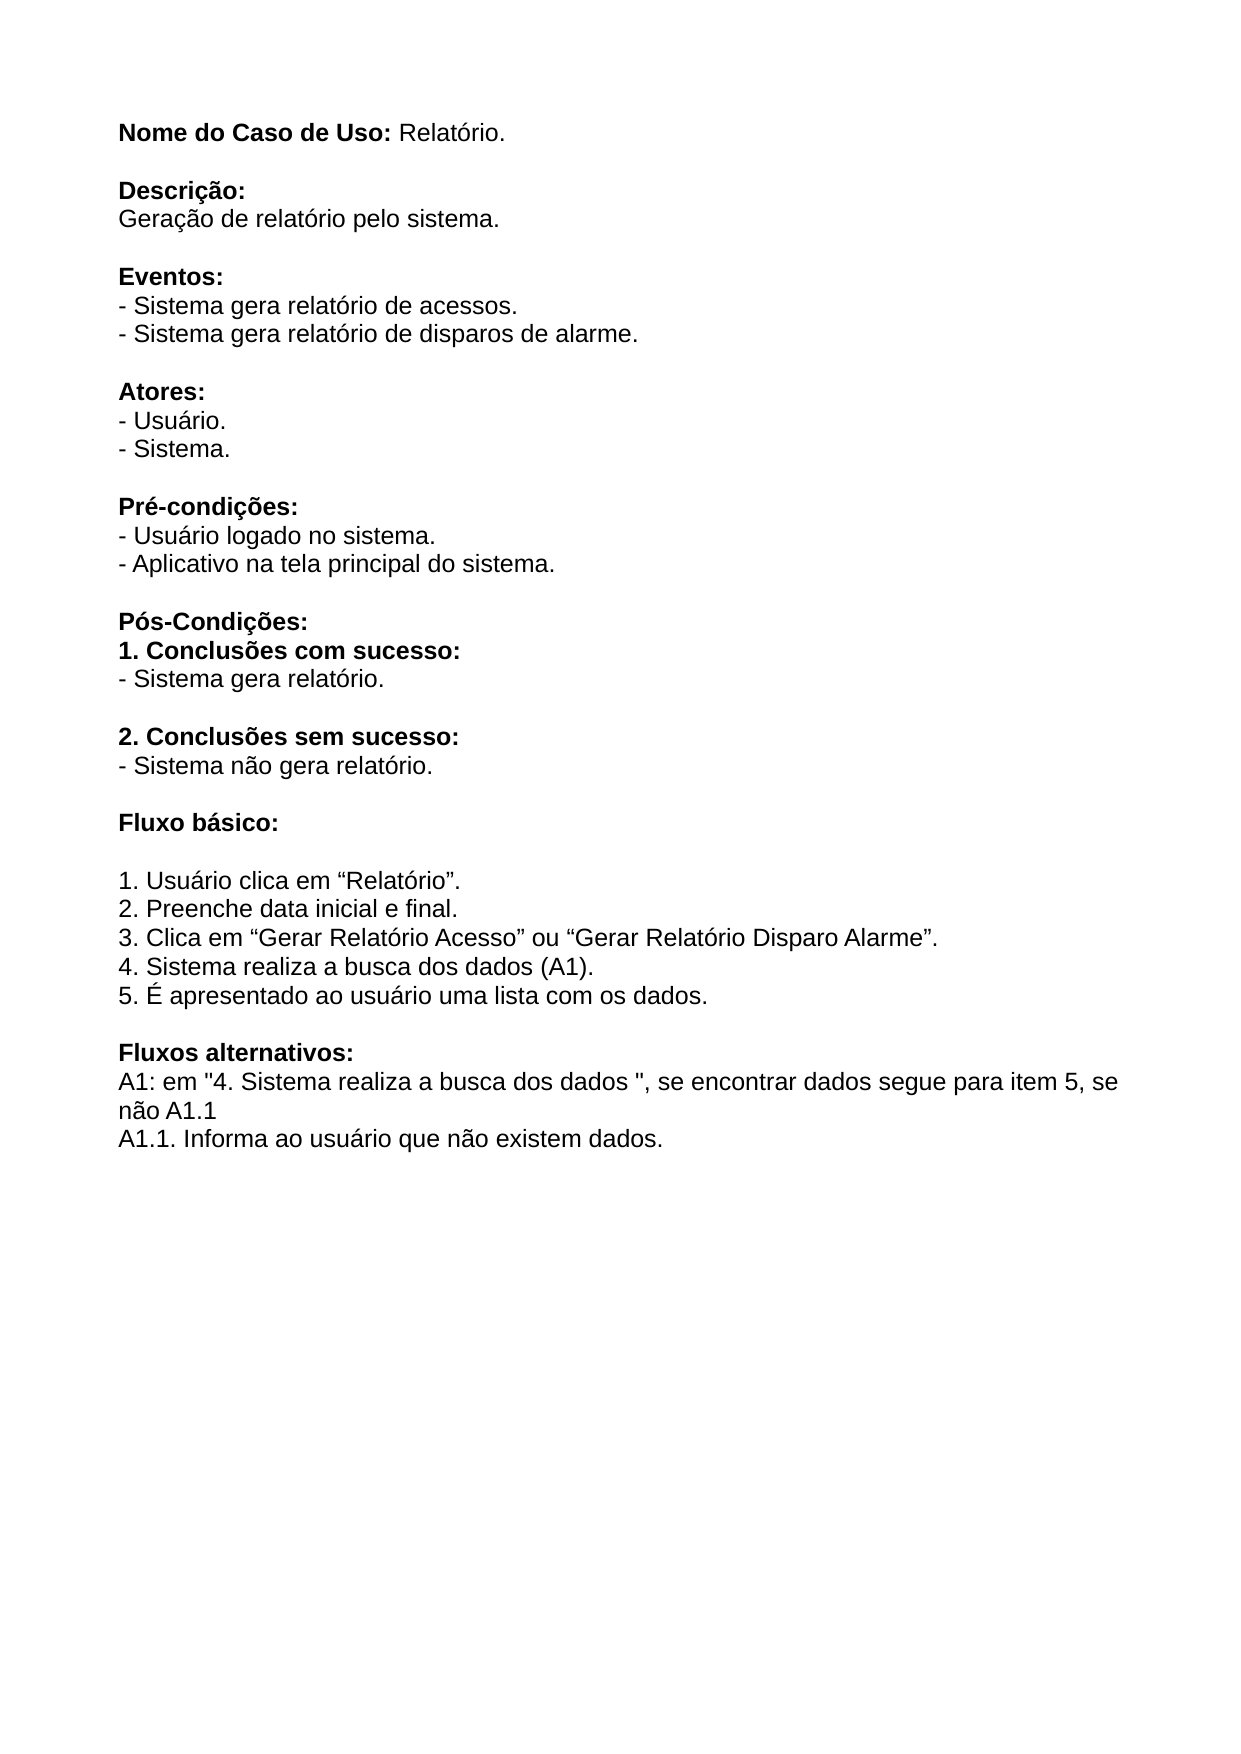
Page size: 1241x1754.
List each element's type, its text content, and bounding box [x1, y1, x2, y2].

text - Usuário logado no sistema. [118, 521, 1122, 549]
text 4. Sistema realiza a busca dos dados (A1). [118, 952, 1122, 981]
text - Sistema. [118, 434, 1122, 463]
text Eventos: [118, 262, 1122, 291]
text A1.1. Informa ao usuário que não existem dados. [118, 1124, 1122, 1153]
text Fluxos alternativos: [118, 1038, 1122, 1067]
text Atores: [118, 377, 1122, 406]
text - Sistema gera relatório de disparos de alarme. [118, 319, 1122, 348]
text 1. Usuário clica em “Relatório”. [118, 866, 1122, 894]
text Pós-Condições: [118, 607, 1122, 636]
text Fluxo básico: [118, 808, 1122, 837]
text - Usuário. [118, 406, 1122, 434]
text - Sistema gera relatório de acessos. [118, 291, 1122, 319]
text 2. Conclusões sem sucesso: [118, 722, 1122, 751]
text 1. Conclusões com sucesso: [118, 636, 1122, 664]
text Descrição: [118, 176, 1122, 204]
text Nome do Caso de Uso: Relatório. [118, 118, 1122, 147]
text - Sistema não gera relatório. [118, 751, 1122, 779]
text Pré-condições: [118, 492, 1122, 521]
text 5. É apresentado ao usuário uma lista com os dados. [118, 981, 1122, 1009]
text Geração de relatório pelo sistema. [118, 204, 1122, 233]
text 3. Clica em “Gerar Relatório Acesso” ou “Gerar Relatório Disparo Alarme”. [118, 923, 1122, 952]
text 2. Preenche data inicial e final. [118, 894, 1122, 923]
text - Sistema gera relatório. [118, 664, 1122, 693]
text A1: em "4. Sistema realiza a busca dos dados ", se encontrar dados segue para item 5, se não A1.1 [118, 1067, 1122, 1124]
text - Aplicativo na tela principal do sistema. [118, 549, 1122, 578]
